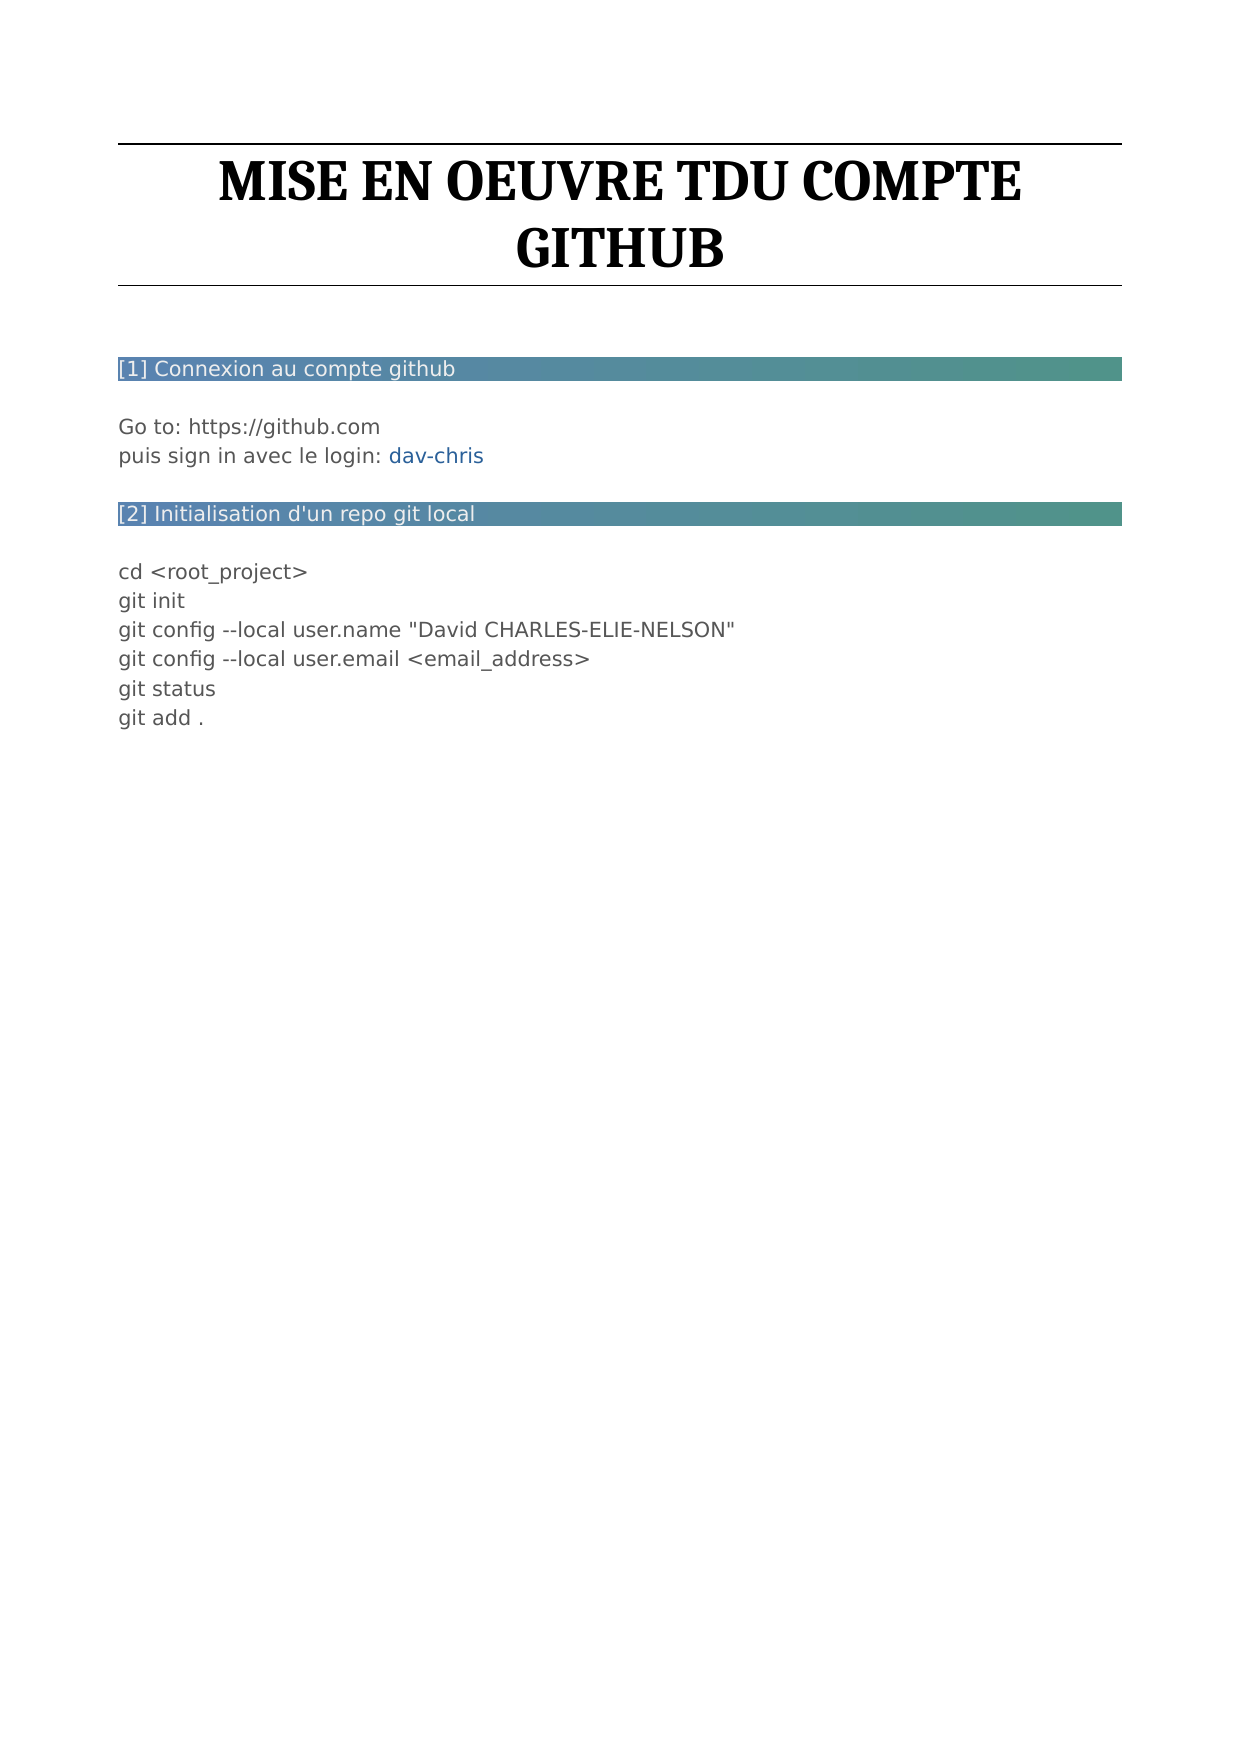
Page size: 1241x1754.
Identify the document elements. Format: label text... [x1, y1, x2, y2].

text git add . [118, 706, 1122, 730]
text cd <root_project> [118, 560, 1122, 584]
text [1] Connexion au compte github [118, 357, 1122, 381]
text git status [118, 677, 1122, 701]
text git config --local user.name "David CHARLES-ELIE-NELSON" [118, 618, 1122, 643]
text git init [118, 589, 1122, 614]
text [2] Initialisation d'un repo git local [118, 502, 1122, 526]
text git config --local user.email <email_address> [118, 647, 1122, 672]
text Go to: https://github.com [118, 415, 1122, 439]
text puis sign in avec le login: dav-chris [118, 444, 1122, 468]
title Mise en oeuvre Tdu compte Github [118, 145, 1122, 285]
